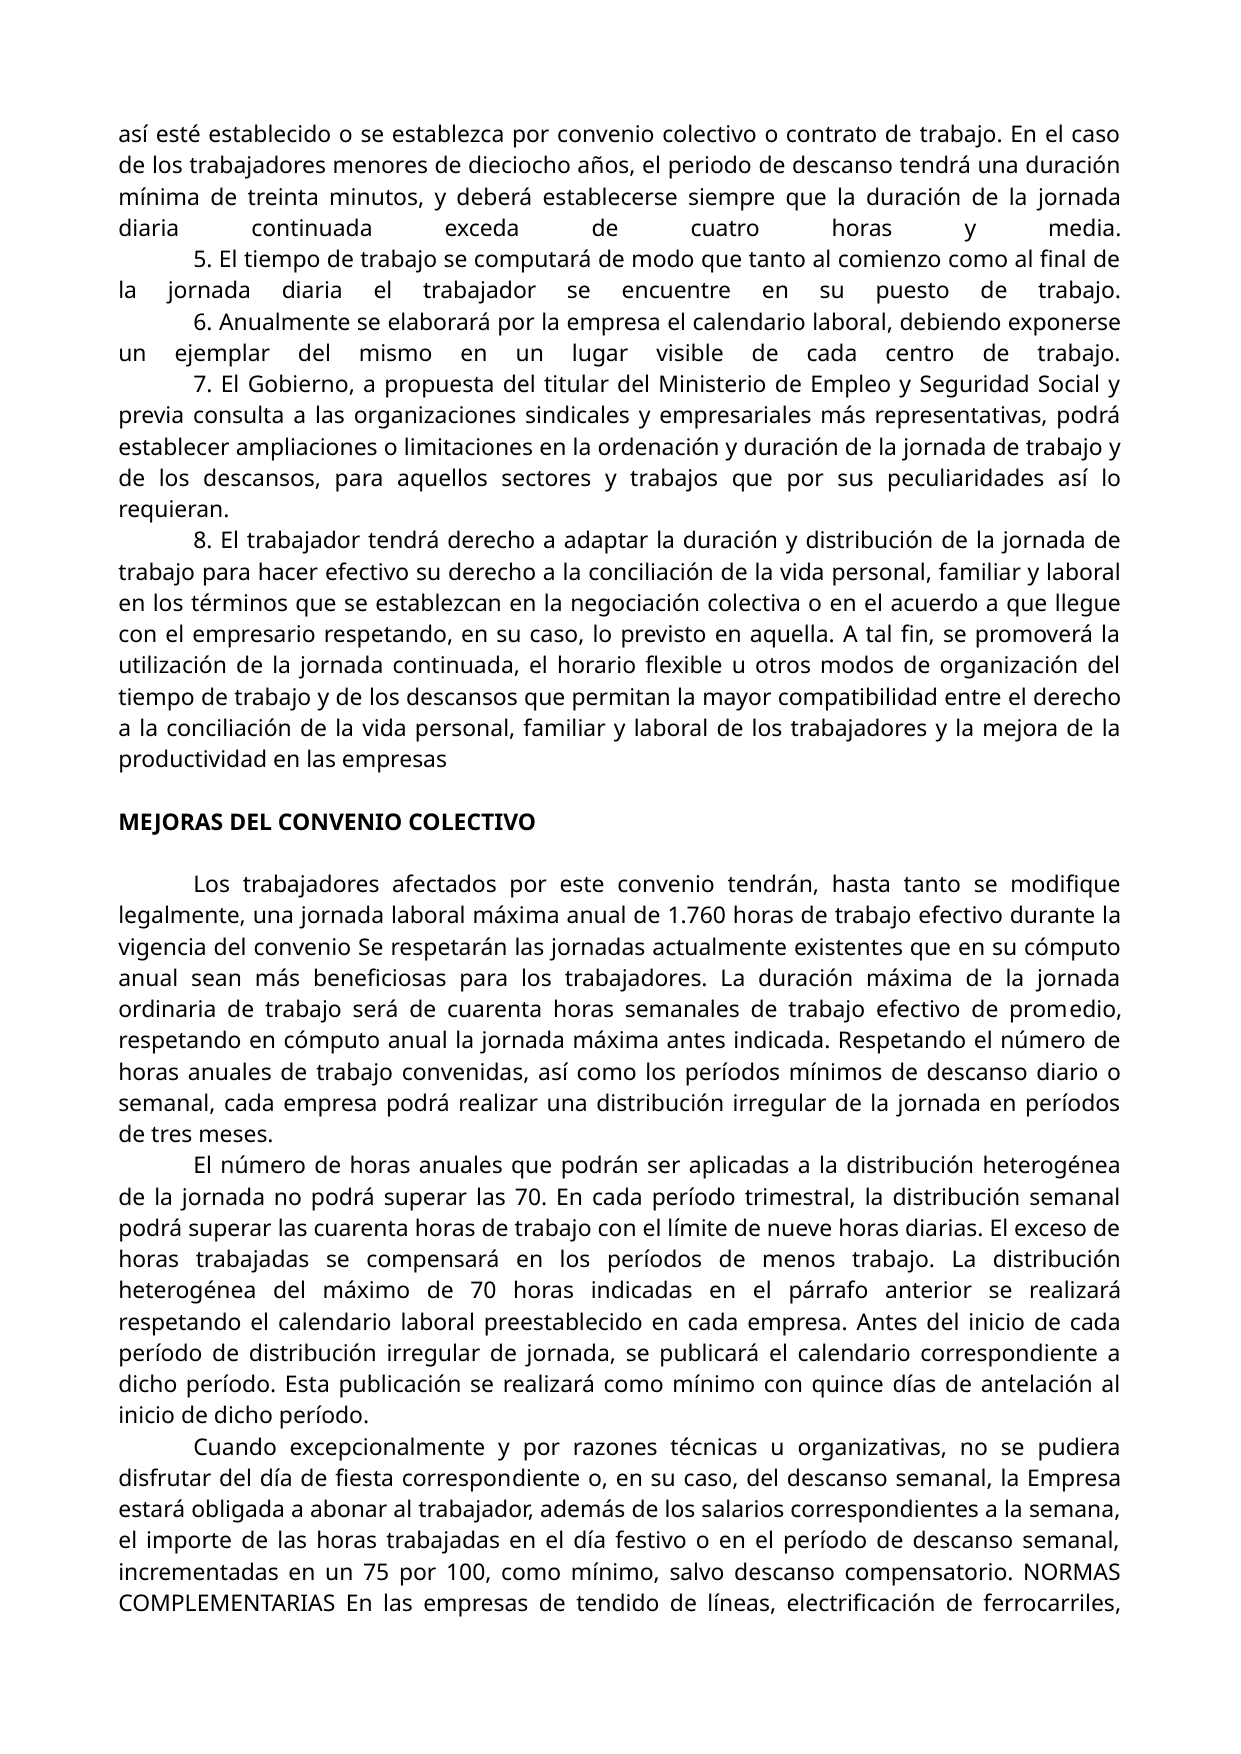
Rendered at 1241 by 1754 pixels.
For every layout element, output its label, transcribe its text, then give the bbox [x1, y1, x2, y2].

text Cuando excepcionalmente y por razones técnicas u organizativas, no se pudiera disfrutar del día de fiesta correspondiente o, en su caso, del descanso semanal, la Empresa estará obligada a abonar al trabajador, además de los salarios correspondientes a la semana, el importe de las horas trabajadas en el día festivo o en el período de descanso semanal, incrementadas en un 75 por 100, como mínimo, salvo descanso compensatorio. NORMAS COMPLEMENTARIAS En las empresas de tendido de líneas, electrificación de ferrocarriles, [118, 1431, 1122, 1618]
text El número de horas anuales que podrán ser aplicadas a la distribución heterogénea de la jornada no podrá superar las 70. En cada período trimestral, la distribución semanal podrá superar las cuarenta horas de trabajo con el límite de nueve horas diarias. El exceso de horas trabajadas se compensará en los períodos de menos trabajo. La distribución heterogénea del máximo de 70 horas indicadas en el párrafo anterior se realizará respetando el calendario laboral preestablecido en cada empresa. Antes del inicio de cada período de distribución irregular de jornada, se publicará el calendario correspondiente a dicho período. Esta publicación se realizará como mínimo con quince días de antelación al inicio de dicho período. [118, 1149, 1122, 1431]
text así esté establecido o se establezca por convenio colectivo o contrato de trabajo. En el caso de los trabajadores menores de dieciocho años, el periodo de descanso tendrá una duración mínima de treinta minutos, y deberá establecerse siempre que la duración de la jornada diaria continuada exceda de cuatro horas y media. 5. El tiempo de trabajo se computará de modo que tanto al comienzo como al final de la jornada diaria el trabajador se encuentre en su puesto de trabajo. 6. Anualmente se elaborará por la empresa el calendario laboral, debiendo exponerse un ejemplar del mismo en un lugar visible de cada centro de trabajo. 7. El Gobierno, a propuesta del titular del Ministerio de Empleo y Seguridad Social y previa consulta a las organizaciones sindicales y empresariales más representativas, podrá establecer ampliaciones o limitaciones en la ordenación y duración de la jornada de trabajo y de los descansos, para aquellos sectores y trabajos que por sus peculiaridades así lo requieran. 8. El trabajador tendrá derecho a adaptar la duración y distribución de la jornada de trabajo para hacer efectivo su derecho a la conciliación de la vida personal, familiar y laboral en los términos que se establezcan en la negociación colectiva o en el acuerdo a que llegue con el empresario respetando, en su caso, lo previsto en aquella. A tal fin, se promoverá la utilización de la jornada continuada, el horario flexible u otros modos de organización del tiempo de trabajo y de los descansos que permitan la mayor compatibilidad entre el derecho a la conciliación de la vida personal, familiar y laboral de los trabajadores y la mejora de la productividad en las empresas [118, 118, 1122, 774]
text MEJORAS DEL CONVENIO COLECTIVO [118, 806, 1122, 837]
text Los trabajadores afectados por este convenio tendrán, hasta tanto se modifique legalmente, una jornada laboral máxima anual de 1.760 horas de trabajo efectivo durante la vigencia del convenio Se respetarán las jornadas actualmente existentes que en su cómputo anual sean más beneficiosas para los trabajadores. La duración máxima de la jornada ordinaria de trabajo será de cuarenta horas semanales de trabajo efectivo de promedio, respetando en cómputo anual la jornada máxima antes indicada. Respetando el número de horas anuales de trabajo convenidas, así como los períodos mínimos de descanso diario o semanal, cada empresa podrá realizar una distribución irregular de la jornada en períodos de tres meses. [118, 868, 1122, 1149]
